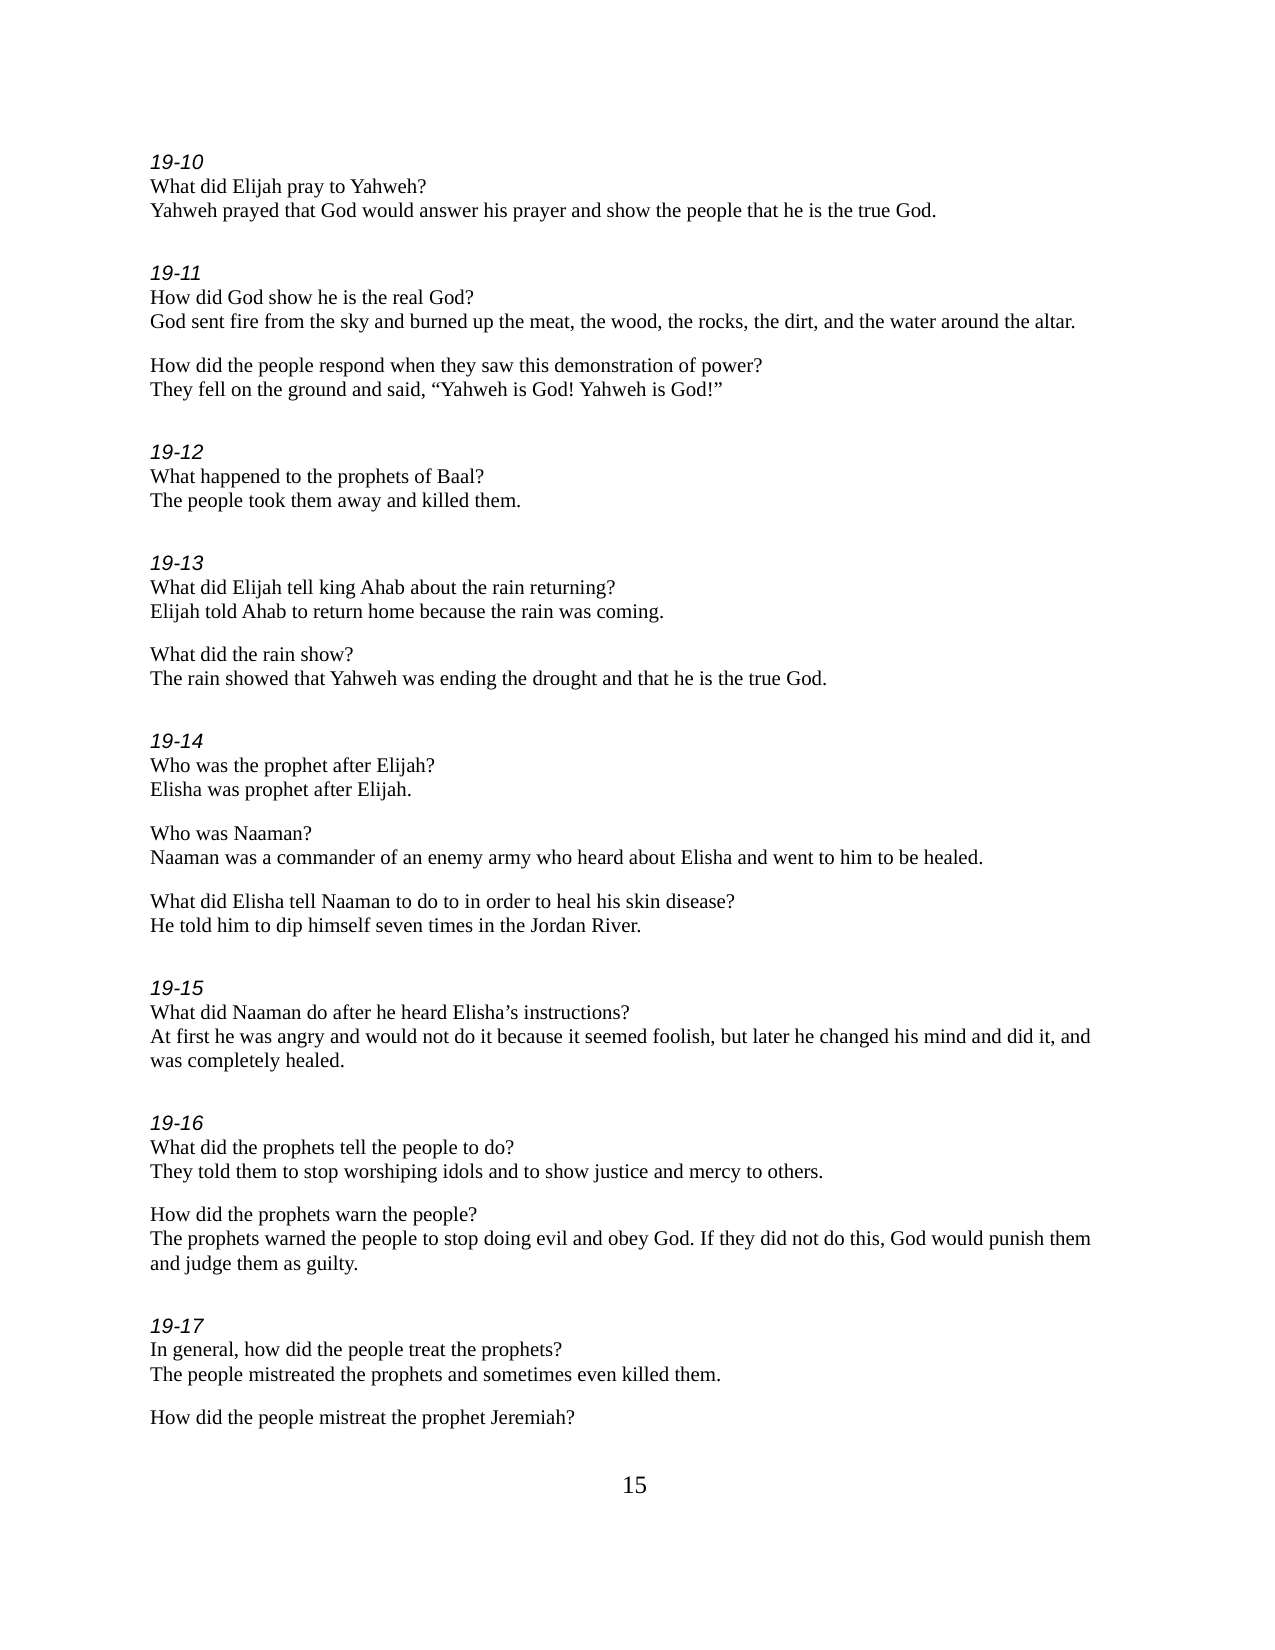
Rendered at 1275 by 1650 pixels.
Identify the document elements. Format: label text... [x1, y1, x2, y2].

text What happened to the prophets of Baal? The people took them away and killed them. [150, 464, 1125, 512]
subtitle 19-11 [150, 261, 1125, 285]
text What did the rain show? The rain showed that Yahweh was ending the drought and that he is the true God. [150, 642, 1125, 690]
text What did Naaman do after he heard Elisha’s instructions? At first he was angry and would not do it because it seemed foolish, but later he changed his mind and did it, and was completely healed. [150, 999, 1125, 1072]
text How did the people respond when they saw this demonstration of power? They fell on the ground and said, “Yahweh is God! Yahweh is God!” [150, 353, 1125, 401]
text How did the people mistreat the prophet Jeremiah? [150, 1405, 1125, 1429]
text Who was Naaman? Naaman was a commander of an enemy army who heard about Elisha and went to him to be healed. [150, 821, 1125, 869]
subtitle 19-17 [150, 1313, 1125, 1337]
subtitle 19-10 [150, 150, 1125, 174]
subtitle 19-12 [150, 440, 1125, 464]
text How did the prophets warn the people? The prophets warned the people to stop doing evil and obey God. If they did not do this, God would punish them and judge them as guilty. [150, 1202, 1125, 1274]
text What did Elisha tell Naaman to do to in order to heal his skin disease? He told him to dip himself seven times in the Jordan River. [150, 888, 1125, 937]
text Who was the prophet after Elijah? Elisha was prophet after Elijah. [150, 753, 1125, 801]
subtitle 19-16 [150, 1111, 1125, 1135]
text What did the prophets tell the people to do? They told them to stop worshiping idols and to show justice and mercy to others. [150, 1135, 1125, 1183]
subtitle 19-14 [150, 729, 1125, 753]
text In general, how did the people treat the prophets? The people mistreated the prophets and sometimes even killed them. [150, 1337, 1125, 1386]
text How did God show he is the real God? God sent fire from the sky and burned up the meat, the wood, the rocks, the dirt, and the water around the altar. [150, 285, 1125, 333]
text What did Elijah tell king Ahab about the rain returning? Elijah told Ahab to return home because the rain was coming. [150, 575, 1125, 623]
text What did Elijah pray to Yahweh? Yahweh prayed that God would answer his prayer and show the people that he is the true God. [150, 174, 1125, 222]
subtitle 19-13 [150, 551, 1125, 575]
subtitle 19-15 [150, 976, 1125, 999]
